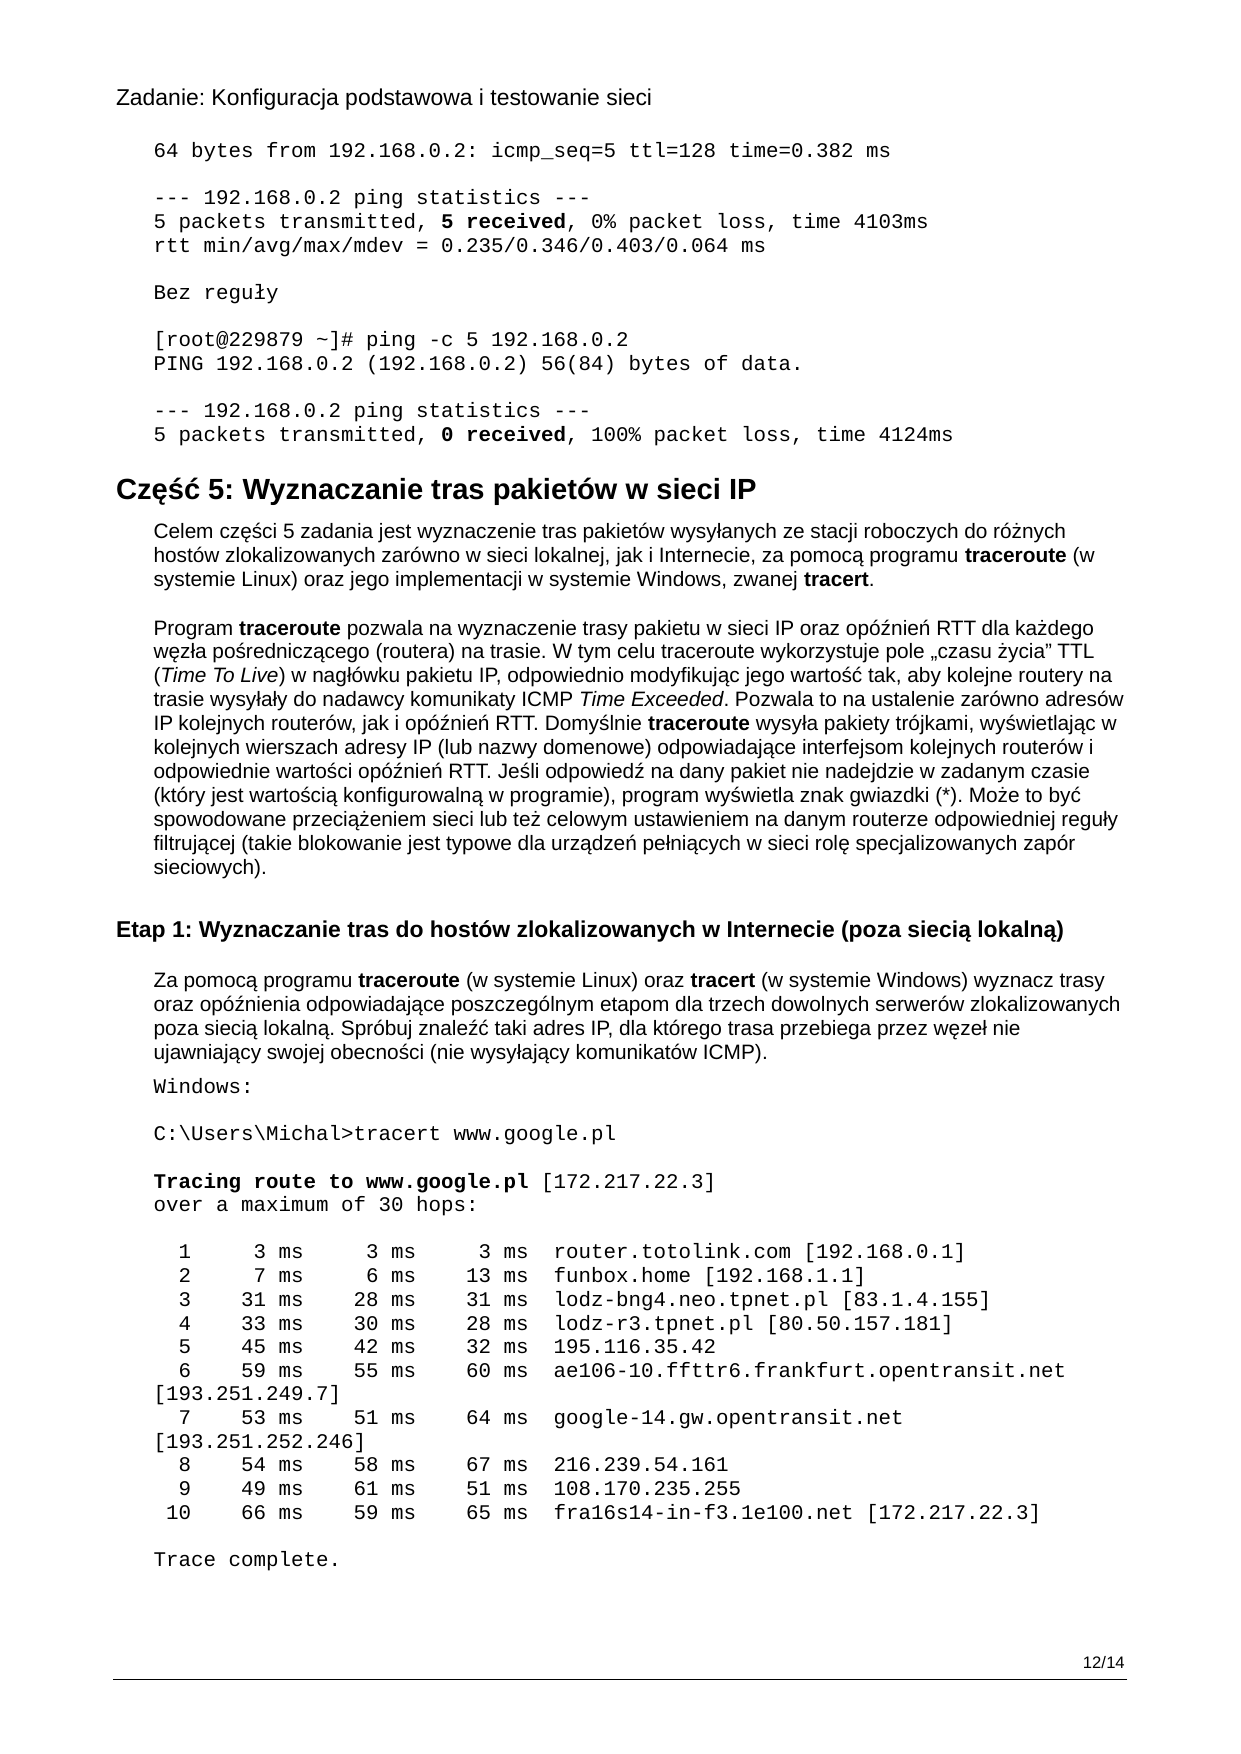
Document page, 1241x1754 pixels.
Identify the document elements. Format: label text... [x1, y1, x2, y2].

text Windows: [153, 1076, 1124, 1100]
text rtt min/avg/max/mdev = 0.235/0.346/0.403/0.064 ms [153, 234, 1124, 258]
text Tracing route to www.google.pl [172.217.22.3] [153, 1171, 1124, 1194]
text Trace complete. [153, 1549, 1124, 1573]
text 6 59 ms 55 ms 60 ms ae106-10.ffttr6.frankfurt.opentransit.net [193.251.249.7] [153, 1360, 1124, 1407]
text --- 192.168.0.2 ping statistics --- [153, 400, 1124, 424]
text PING 192.168.0.2 (192.168.0.2) 56(84) bytes of data. [153, 353, 1124, 376]
text 5 45 ms 42 ms 32 ms 195.116.35.42 [153, 1336, 1124, 1360]
text Bez reguły [153, 282, 1124, 306]
text 1 3 ms 3 ms 3 ms router.totolink.com [192.168.0.1] [153, 1242, 1124, 1265]
text --- 192.168.0.2 ping statistics --- [153, 187, 1124, 211]
text 5 packets transmitted, 0 received, 100% packet loss, time 4124ms [153, 424, 1124, 447]
text 7 53 ms 51 ms 64 ms google-14.gw.opentransit.net [193.251.252.246] [153, 1407, 1124, 1454]
text 4 33 ms 30 ms 28 ms lodz-r3.tpnet.pl [80.50.157.181] [153, 1312, 1124, 1336]
text [root@229879 ~]# ping -c 5 192.168.0.2 [153, 329, 1124, 353]
text 3 31 ms 28 ms 31 ms lodz-bng4.neo.tpnet.pl [83.1.4.155] [153, 1289, 1124, 1312]
text C:\Users\Michal>tracert www.google.pl [153, 1123, 1124, 1147]
text 10 66 ms 59 ms 65 ms fra16s14-in-f3.1e100.net [172.217.22.3] [153, 1502, 1124, 1525]
text Za pomocą programu traceroute (w systemie Linux) oraz tracert (w systemie Windows) wyznacz trasy oraz opóźnienia odpowiadające poszczególnym etapom dla trzech dowolnych serwerów zlokalizowanych poza siecią lokalną. Spróbuj znaleźć taki adres IP, dla którego trasa przebiega przez węzeł nie ujawniający swojej obecności (nie wysyłający komunikatów ICMP). [153, 968, 1124, 1063]
text 5 packets transmitted, 5 received, 0% packet loss, time 4103ms [153, 211, 1124, 234]
text over a maximum of 30 hops: [153, 1194, 1124, 1218]
text 2 7 ms 6 ms 13 ms funbox.home [192.168.1.1] [153, 1265, 1124, 1289]
list Wyznaczanie tras do hostów zlokalizowanych w Internecie (poza siecią lokalną) [116, 916, 1124, 943]
text Celem części 5 zadania jest wyznaczenie tras pakietów wysyłanych ze stacji roboczych do różnych hostów zlokalizowanych zarówno w sieci lokalnej, jak i Internecie, za pomocą programu traceroute (w systemie Linux) oraz jego implementacji w systemie Windows, zwanej tracert. [153, 518, 1124, 590]
text 64 bytes from 192.168.0.2: icmp_seq=5 ttl=128 time=0.382 ms [153, 140, 1124, 164]
text 9 49 ms 61 ms 51 ms 108.170.235.255 [153, 1478, 1124, 1502]
text Program traceroute pozwala na wyznaczenie trasy pakietu w sieci IP oraz opóźnień RTT dla każdego węzła pośredniczącego (routera) na trasie. W tym celu traceroute wykorzystuje pole „czasu życia” TTL (Time To Live) w nagłówku pakietu IP, odpowiednio modyfikując jego wartość tak, aby kolejne routery na trasie wysyłały do nadawcy komunikaty ICMP Time Exceeded. Pozwala to na ustalenie zarówno adresów IP kolejnych routerów, jak i opóźnień RTT. Domyślnie traceroute wysyła pakiety trójkami, wyświetlając w kolejnych wierszach adresy IP (lub nazwy domenowe) odpowiadające interfejsom kolejnych routerów i odpowiednie wartości opóźnień RTT. Jeśli odpowiedź na dany pakiet nie nadejdzie w zadanym czasie (który jest wartością konfigurowalną w programie), program wyświetla znak gwiazdki (*). Może to być spowodowane przeciążeniem sieci lub też celowym ustawieniem na danym routerze odpowiedniej reguły filtrującej (takie blokowanie jest typowe dla urządzeń pełniących w sieci rolę specjalizowanych zapór sieciowych). [153, 615, 1124, 879]
text 8 54 ms 58 ms 67 ms 216.239.54.161 [153, 1454, 1124, 1478]
subtitle Wyznaczanie tras pakietów w sieci IP [116, 472, 1124, 506]
